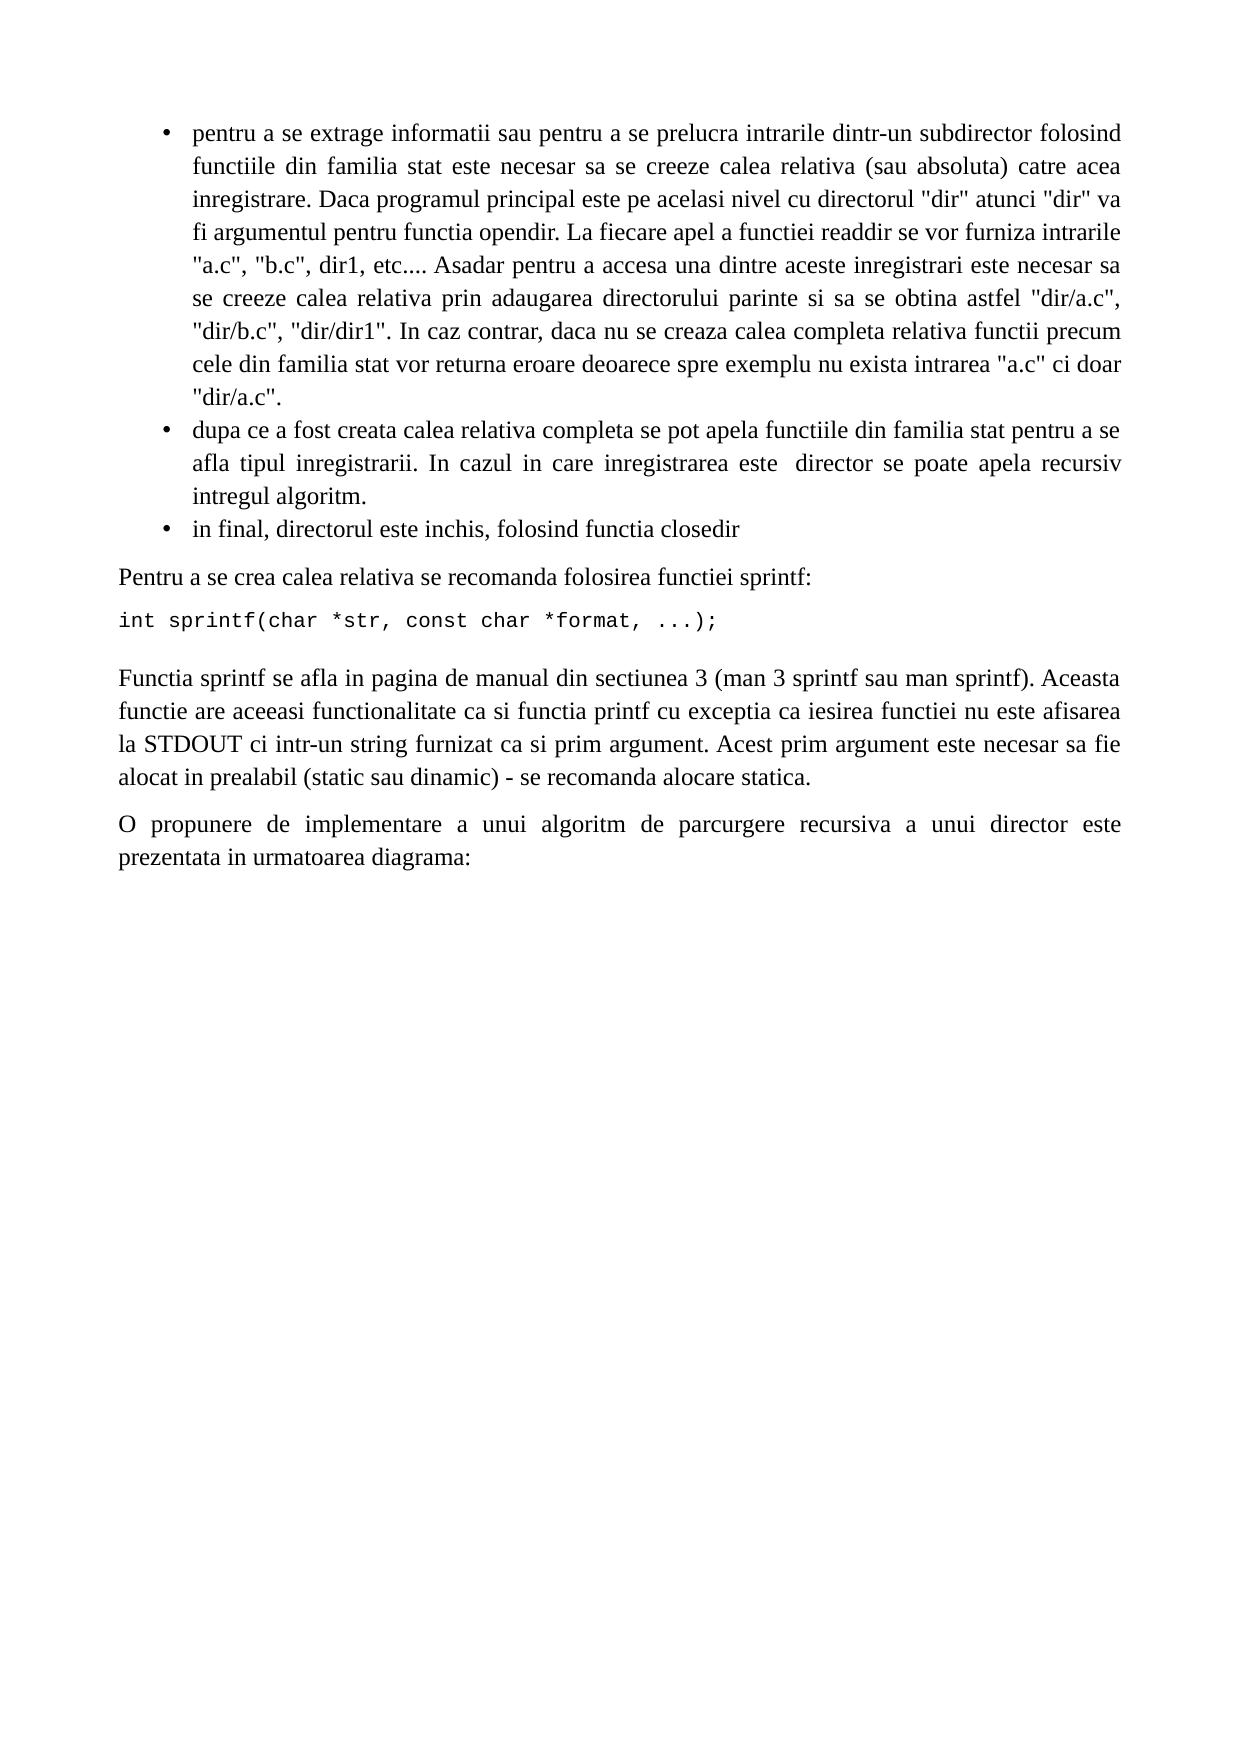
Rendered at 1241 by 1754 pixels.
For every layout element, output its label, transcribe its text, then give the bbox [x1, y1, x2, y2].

list dupa ce a fost creata calea relativa completa se pot apela functiile din familia stat pentru a se afla tipul inregistrarii. In cazul in care inregistrarea este director se poate apela recursiv intregul algoritm. [162, 415, 1122, 510]
text int sprintf(char *str, const char *format, ...); [118, 609, 1122, 633]
list in final, directorul este inchis, folosind functia closedir [162, 514, 1122, 543]
text O propunere de implementare a unui algoritm de parcurgere recursiva a unui director este prezentata in urmatoarea diagrama: [118, 809, 1122, 871]
text Pentru a se crea calea relativa se recomanda folosirea functiei sprintf: [118, 562, 1122, 591]
list pentru a se extrage informatii sau pentru a se prelucra intrarile dintr-un subdirector folosind functiile din familia stat este necesar sa se creeze calea relativa (sau absoluta) catre acea inregistrare. Daca programul principal este pe acelasi nivel cu directorul "dir" atunci "dir" va fi argumentul pentru functia opendir. La fiecare apel a functiei readdir se vor furniza intrarile "a.c", "b.c", dir1, etc.... Asadar pentru a accesa una dintre aceste inregistrari este necesar sa se creeze calea relativa prin adaugarea directorului parinte si sa se obtina astfel "dir/a.c", "dir/b.c", "dir/dir1". In caz contrar, daca nu se creaza calea completa relativa functii precum cele din familia stat vor returna eroare deoarece spre exemplu nu exista intrarea "a.c" ci doar "dir/a.c". [162, 118, 1122, 411]
text Functia sprintf se afla in pagina de manual din sectiunea 3 (man 3 sprintf sau man sprintf). Aceasta functie are aceeasi functionalitate ca si functia printf cu exceptia ca iesirea functiei nu este afisarea la STDOUT ci intr-un string furnizat ca si prim argument. Acest prim argument este necesar sa fie alocat in prealabil (static sau dinamic) - se recomanda alocare statica. [118, 663, 1122, 791]
